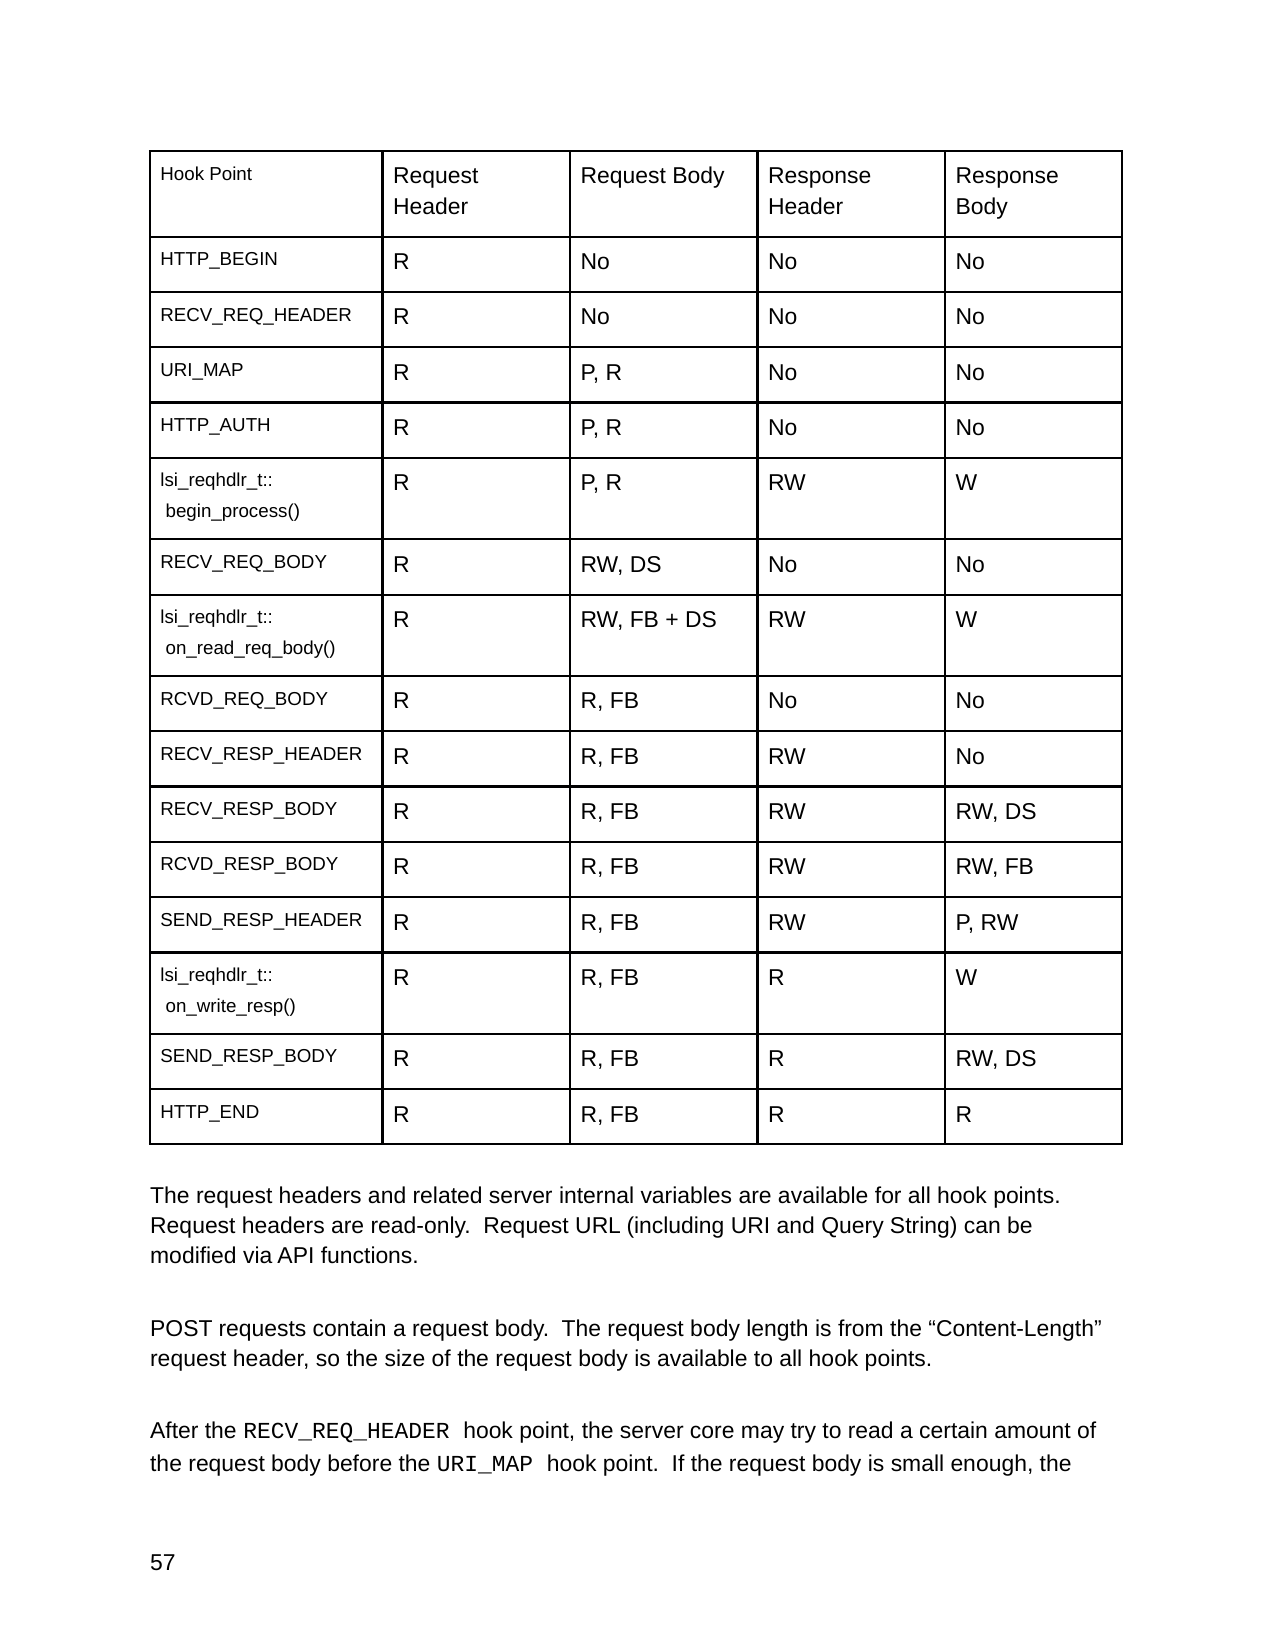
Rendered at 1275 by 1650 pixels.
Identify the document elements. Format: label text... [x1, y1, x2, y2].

table_cell URI_MAP [151, 348, 381, 401]
table_header Hook Point [151, 152, 381, 236]
table_cell RW [759, 732, 944, 785]
table_cell R [946, 1090, 1121, 1143]
table_cell R [384, 348, 569, 401]
table_cell lsi_reqhdlr_t:: on_read_req_body() [151, 596, 381, 675]
table_cell No [946, 293, 1121, 346]
table_cell No [946, 540, 1121, 593]
table_cell RECV_RESP_HEADER [151, 732, 381, 785]
table_cell R [384, 459, 569, 538]
table_cell W [946, 459, 1121, 538]
table_cell P, R [571, 348, 756, 401]
table_cell RECV_RESP_BODY [151, 788, 381, 841]
table_header Response Header [759, 152, 944, 236]
table_cell RW [759, 596, 944, 675]
table_cell No [759, 677, 944, 730]
table_cell RW [759, 843, 944, 896]
table_cell No [946, 238, 1121, 291]
table_cell R [384, 732, 569, 785]
table_cell No [571, 238, 756, 291]
table_cell P, R [571, 459, 756, 538]
table_cell R, FB [571, 677, 756, 730]
table_cell RECV_REQ_BODY [151, 540, 381, 593]
table_cell RCVD_RESP_BODY [151, 843, 381, 896]
table_cell RW [759, 459, 944, 538]
table_cell P, RW [946, 898, 1121, 951]
table_cell R [384, 293, 569, 346]
table_cell R [384, 843, 569, 896]
table_cell No [946, 404, 1121, 457]
table_header Request Header [384, 152, 569, 236]
table_cell No [571, 293, 756, 346]
table_cell R [384, 404, 569, 457]
table_cell R [384, 238, 569, 291]
table_cell RW, FB + DS [571, 596, 756, 675]
table_cell W [946, 596, 1121, 675]
table_cell R [759, 954, 944, 1033]
table_cell HTTP_AUTH [151, 404, 381, 457]
table_cell RW, DS [946, 788, 1121, 841]
table_cell R [759, 1035, 944, 1088]
table_header Response Body [946, 152, 1121, 236]
table_cell No [946, 677, 1121, 730]
table_cell R, FB [571, 843, 756, 896]
text After the RECV_REQ_HEADER hook point, the server core may try to read a certain amount of the request body before the URI_MAP hook point. If the request body is small enough, the [150, 1417, 1125, 1478]
table_cell R [384, 540, 569, 593]
table_cell No [759, 540, 944, 593]
table_cell R, FB [571, 1035, 756, 1088]
table_cell RECV_REQ_HEADER [151, 293, 381, 346]
table_cell RW, DS [946, 1035, 1121, 1088]
table_cell R, FB [571, 898, 756, 951]
table_cell No [759, 348, 944, 401]
table_cell R, FB [571, 1090, 756, 1143]
table_cell R [384, 788, 569, 841]
table_cell HTTP_END [151, 1090, 381, 1143]
table_cell R, FB [571, 732, 756, 785]
table_cell P, R [571, 404, 756, 457]
table_cell R [759, 1090, 944, 1143]
table_cell R [384, 954, 569, 1033]
table_cell W [946, 954, 1121, 1033]
table_cell No [946, 348, 1121, 401]
table_cell R [384, 1035, 569, 1088]
table_cell SEND_RESP_BODY [151, 1035, 381, 1088]
table_cell R, FB [571, 954, 756, 1033]
table_cell RCVD_REQ_BODY [151, 677, 381, 730]
table_cell R [384, 898, 569, 951]
table_cell RW, FB [946, 843, 1121, 896]
table_cell SEND_RESP_HEADER [151, 898, 381, 951]
table_cell R [384, 677, 569, 730]
text The request headers and related server internal variables are available for all hook points. Request headers are read-only. Request URL (including URI and Query String) can be modified via API functions. [150, 1182, 1125, 1268]
table_header Request Body [571, 152, 756, 236]
table_cell No [759, 404, 944, 457]
table_cell No [946, 732, 1121, 785]
table_cell RW, DS [571, 540, 756, 593]
table_cell No [759, 238, 944, 291]
table_cell R [384, 596, 569, 675]
table_cell No [759, 293, 944, 346]
table_cell R, FB [571, 788, 756, 841]
table_cell RW [759, 788, 944, 841]
table_cell lsi_reqhdlr_t:: begin_process() [151, 459, 381, 538]
table_cell R [384, 1090, 569, 1143]
table_cell RW [759, 898, 944, 951]
table_cell lsi_reqhdlr_t:: on_write_resp() [151, 954, 381, 1033]
table_cell HTTP_BEGIN [151, 238, 381, 291]
text POST requests contain a request body. The request body length is from the “Content-Length” request header, so the size of the request body is available to all hook points. [150, 1314, 1125, 1371]
